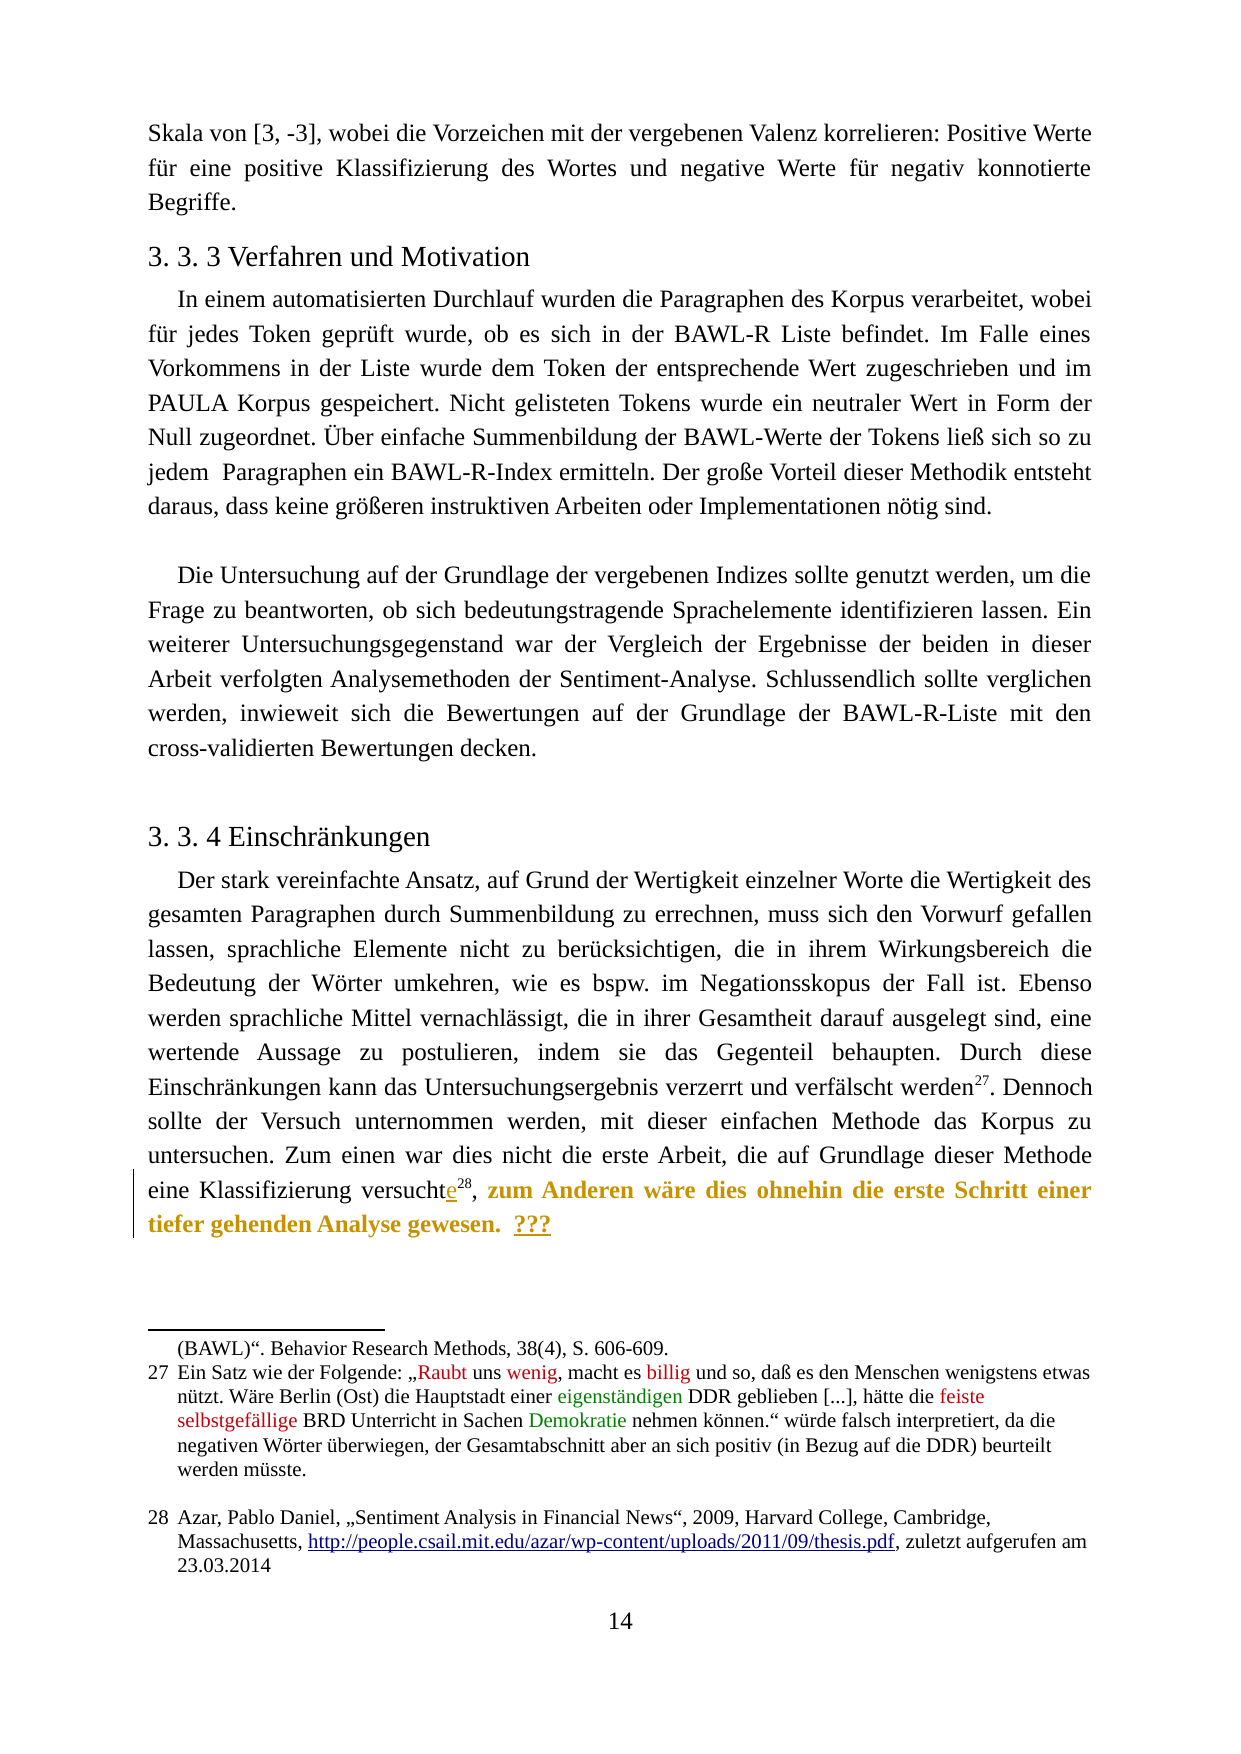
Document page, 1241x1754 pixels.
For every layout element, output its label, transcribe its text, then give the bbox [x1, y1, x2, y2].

text Der stark vereinfachte Ansatz, auf Grund der Wertigkeit einzelner Worte die Wertigkeit des gesamten Paragraphen durch Summenbildung zu errechnen, muss sich den Vorwurf gefallen lassen, sprachliche Elemente nicht zu berücksichtigen, die in ihrem Wirkungsbereich die Bedeutung der Wörter umkehren, wie es bspw. im Negationsskopus der Fall ist. Ebenso werden sprachliche Mittel vernachlässigt, die in ihrer Gesamtheit darauf ausgelegt sind, eine wertende Aussage zu postulieren, indem sie das Gegenteil behaupten. Durch diese Einschränkungen kann das Untersuchungsergebnis verzerrt und verfälscht werden. Dennoch sollte der Versuch unternommen werden, mit dieser einfachen Methode das Korpus zu untersuchen. Zum einen war dies nicht die erste Arbeit, die auf Grundlage dieser Methode eine Klassifizierung versuchte, zum Anderen wäre dies ohnehin die erste Schritt einer tiefer gehenden Analyse gewesen. ??? [148, 865, 1093, 1238]
text In einem automatisierten Durchlauf wurden die Paragraphen des Korpus verarbeitet, wobei für jedes Token geprüft wurde, ob es sich in der BAWL-R Liste befindet. Im Falle eines Vorkommens in der Liste wurde dem Token der entsprechende Wert zugeschrieben und im PAULA Korpus gespeichert. Nicht gelisteten Tokens wurde ein neutraler Wert in Form der Null zugeordnet. Über einfache Summenbildung der BAWL-Werte der Tokens ließ sich so zu jedem Paragraphen ein BAWL-R-Index ermitteln. Der große Vorteil dieser Methodik entsteht daraus, dass keine größeren instruktiven Arbeiten oder Implementationen nötig sind. [148, 284, 1093, 520]
text 3. 3. 3 Verfahren und Motivation [148, 239, 1093, 273]
text Azar, Pablo Daniel, „Sentiment Analysis in Financial News“, 2009, Harvard College, Cambridge, Massachusetts, http://people.csail.mit.edu/azar/wp-content/uploads/2011/09/thesis.pdf, zuletzt aufgerufen am 23.03.2014 [148, 1505, 1093, 1577]
text Die Untersuchung auf der Grundlage der vergebenen Indizes sollte genutzt werden, um die Frage zu beantworten, ob sich bedeutungstragende Sprachelemente identifizieren lassen. Ein weiterer Untersuchungsgegenstand war der Vergleich der Ergebnisse der beiden in dieser Arbeit verfolgten Analysemethoden der Sentiment-Analyse. Schlussendlich sollte verglichen werden, inwieweit sich die Bewertungen auf der Grundlage der BAWL-R-Liste mit den cross-validierten Bewertungen decken. [148, 560, 1093, 762]
text 3. 3. 4 Einschränkungen [148, 819, 1093, 853]
text Skala von [3, -3], wobei die Vorzeichen mit der vergebenen Valenz korrelieren: Positive Werte für eine positive Klassifizierung des Wortes und negative Werte für negativ konnotierte Begriffe. [148, 118, 1093, 216]
text (BAWL)“. Behavior Research Methods, 38(4), S. 606-609. [148, 1336, 1093, 1360]
text Ein Satz wie der Folgende: „Raubt uns wenig, macht es billig und so, daß es den Menschen wenigstens etwas nützt. Wäre Berlin (Ost) die Hauptstadt einer eigenständigen DDR geblieben [...], hätte die feiste selbstgefällige BRD Unterricht in Sachen Demokratie nehmen können.“ würde falsch interpretiert, da die negativen Wörter überwiegen, der Gesamtabschnitt aber an sich positiv (in Bezug auf die DDR) beurteilt werden müsste. [148, 1360, 1093, 1481]
